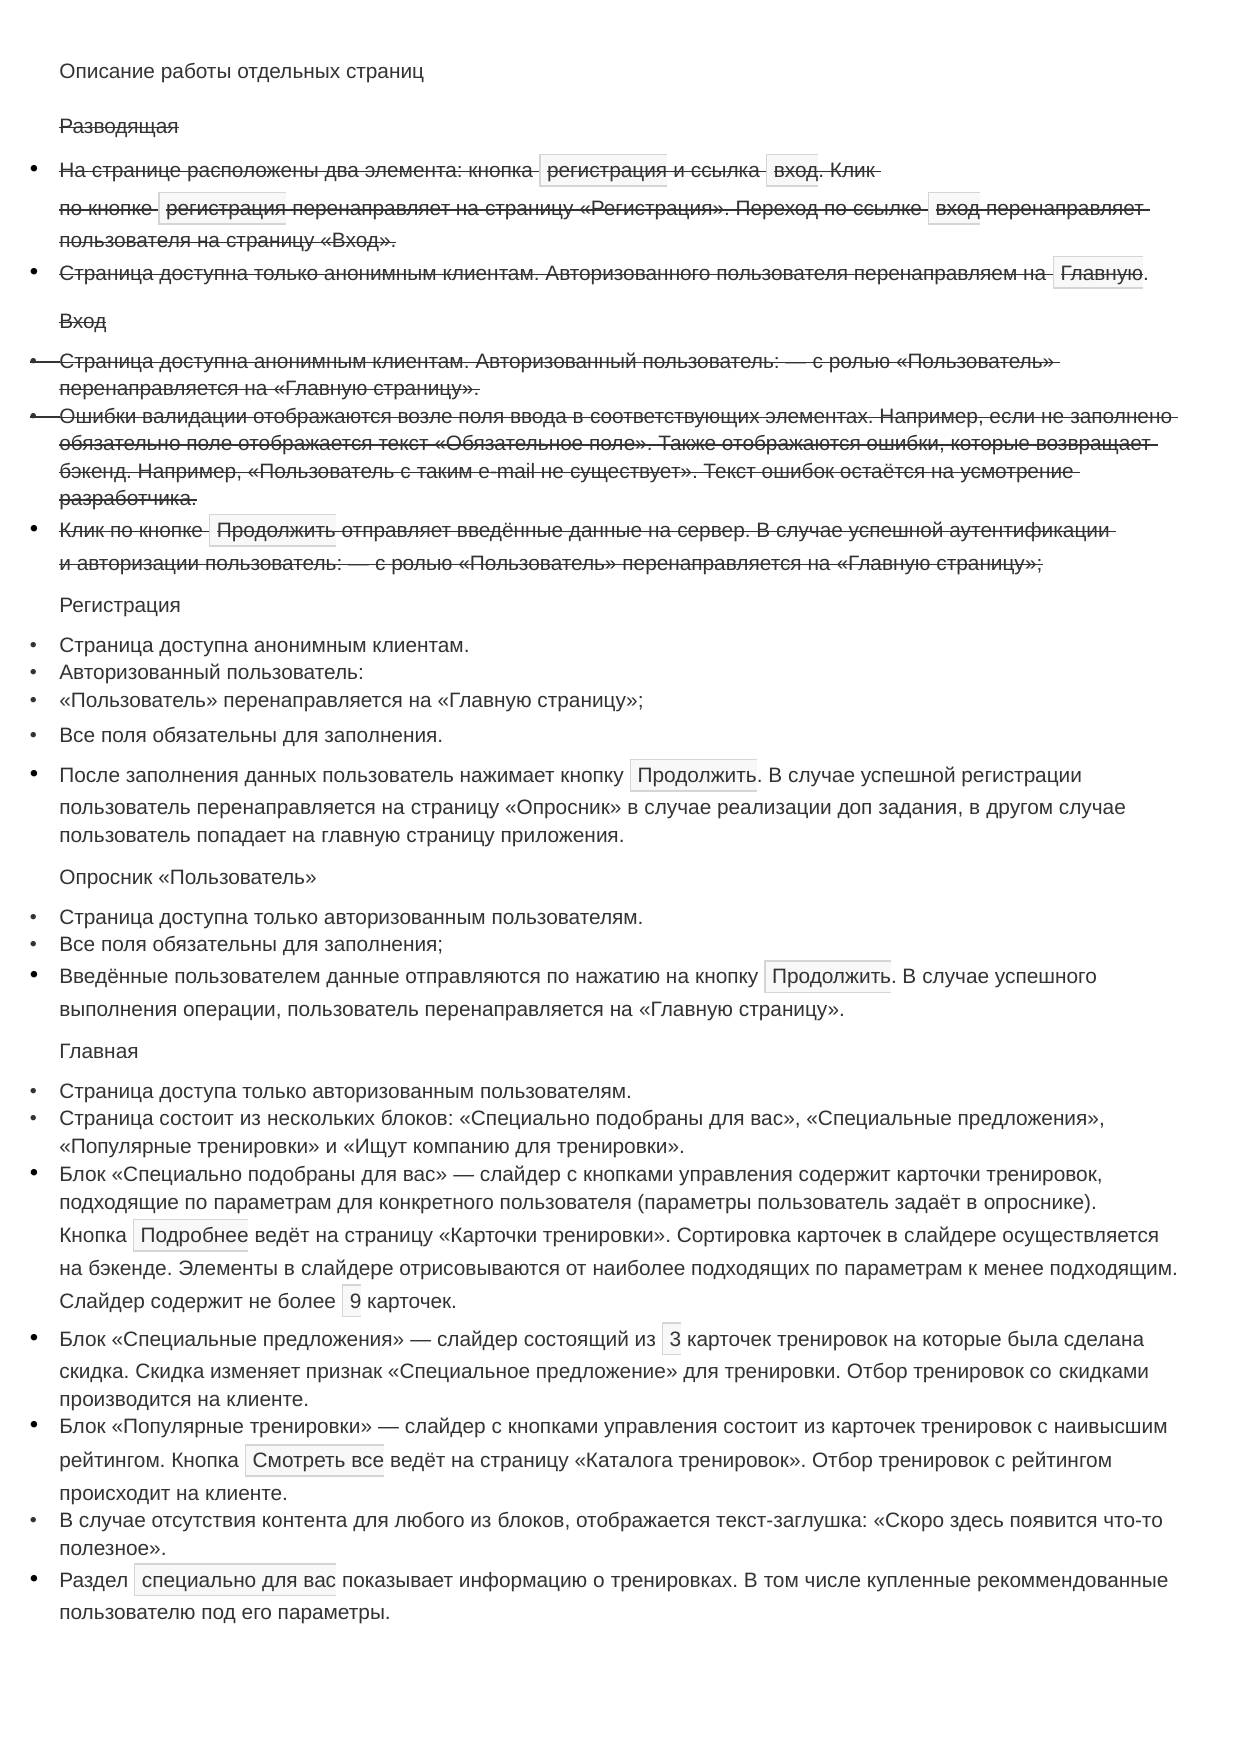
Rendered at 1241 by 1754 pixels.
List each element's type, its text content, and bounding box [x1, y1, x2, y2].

list Блок «Специальные предложения» — слайдер состоящий из 3 карточек тренировок на которые была сделана скидка. Скидка изменяет признак «Специальное предложение» для тренировки. Отбор тренировок со скидками производится на клиенте. [59, 1322, 1181, 1410]
list Авторизованный пользователь: [59, 660, 1181, 684]
list Страница доступа только авторизованным пользователям. [59, 1079, 1181, 1103]
list Страница доступна анонимным клиентам. [59, 632, 1181, 656]
list В случае отсутствия контента для любого из блоков, отображается текст-заглушка: «Скоро здесь появится что-то полезное». [59, 1508, 1181, 1559]
list Страница доступна только анонимным клиентам. Авторизованного пользователя перенаправляем на Главную. [59, 256, 1053, 274]
list Ошибки валидации отображаются возле поля ввода в соответствующих элементах. Например, если не заполнено обязательно поле отображается текст «Обязательное поле». Также отображаются ошибки, которые возвращает бэкенд. Например, «Пользователь с таким e-mail не существует». Текст ошибок остаётся на усмотрение разработчика. [59, 403, 1181, 510]
list Страница состоит из нескольких блоков: «Специально подобраны для вас», «Специальные предложения», «Популярные тренировки» и «Ищут компанию для тренировки». [59, 1106, 1181, 1158]
subtitle Разводящая [59, 114, 1181, 138]
list Все поля обязательны для заполнения. [59, 723, 1181, 747]
list Раздел специально для вас показывает информацию о тренировках. В том числе купленные рекоммендованные пользователю под его параметры. [59, 1563, 1181, 1624]
list «Пользователь» перенаправляется на «Главную страницу»; [59, 688, 1181, 712]
subtitle Описание работы отдельных страниц [59, 59, 1181, 83]
list На странице расположены два элемента: кнопка регистрация и ссылка вход. Клик по кнопке регистрация перенаправляет на страницу «Регистрация». Переход по ссылке вход перенаправляет пользователя на страницу «Вход». [59, 154, 1181, 252]
list Все поля обязательны для заполнения; [59, 932, 1181, 956]
list Страница доступна только анонимным клиентам. Авторизованного пользователя перенаправляем на Главную. [1054, 256, 1181, 289]
list После заполнения данных пользователь нажимает кнопку Продолжить. В случае успешной регистрации пользователь перенаправляется на страницу «Опросник» в случае реализации доп задания, в другом случае пользователь попадает на главную страницу приложения. [59, 758, 1181, 847]
subtitle Вход [59, 308, 1181, 332]
list Блок «Популярные тренировки» — слайдер с кнопками управления состоит из карточек тренировок с наивысшим рейтингом. Кнопка Смотреть все ведёт на страницу «Каталога тренировок». Отбор тренировок с рейтингом происходит на клиенте. [59, 1414, 1181, 1504]
list Блок «Специально подобраны для вас» — слайдер с кнопками управления содержит карточки тренировок, подходящие по параметрам для конкретного пользователя (параметры пользователь задаёт в опроснике). Кнопка Подробнее ведёт на страницу «Карточки тренировки». Сортировка карточек в слайдере осуществляется на бэкенде. Элементы в слайдере отрисовываются от наиболее подходящих по параметрам к менее подходящим. Слайдер содержит не более 9 карточек. [59, 1161, 1181, 1317]
list Клик по кнопке Продолжить отправляет введённые данные на сервер. В случае успешной аутентификации и авторизации пользователь: — с ролью «Пользователь» перенаправляется на «Главную страницу»; [59, 514, 1181, 574]
list Страница доступна только авторизованным пользователям. [59, 905, 1181, 929]
subtitle Опросник «Пользователь» [59, 865, 1181, 889]
list Страница доступна анонимным клиентам. Авторизованный пользователь: — с ролью «Пользователь» перенаправляется на «Главную страницу». [59, 348, 1181, 400]
subtitle Регистрация [59, 592, 1181, 616]
list Страница доступна только анонимным клиентам. Авторизованного пользователя перенаправляем на Главную. [59, 275, 1053, 289]
list Введённые пользователем данные отправляются по нажатию на кнопку Продолжить. В случае успешного выполнения операции, пользователь перенаправляется на «Главную страницу». [59, 960, 1181, 1021]
subtitle Главная [59, 1039, 1181, 1063]
